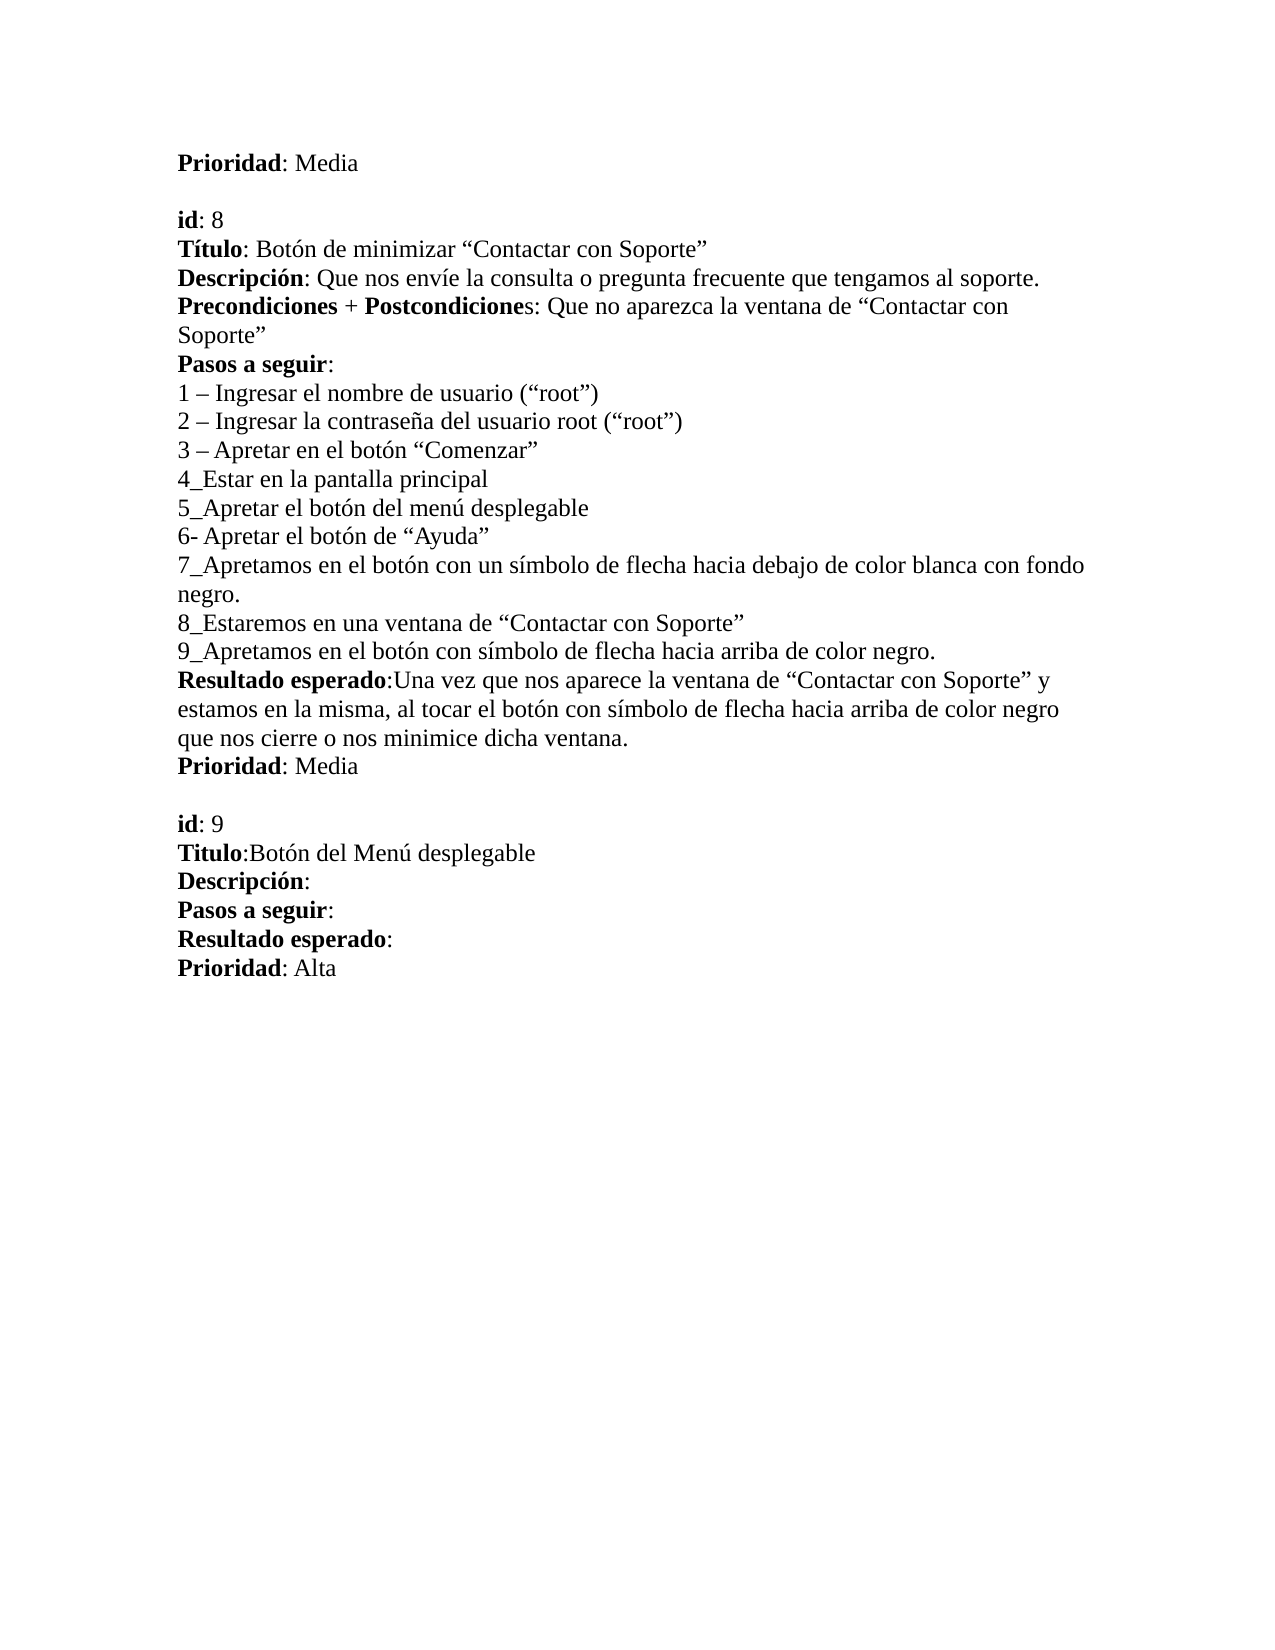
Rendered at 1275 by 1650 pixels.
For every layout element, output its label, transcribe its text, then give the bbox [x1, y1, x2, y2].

text 1 – Ingresar el nombre de usuario (“root”) 2 – Ingresar la contraseña del usuario root (“root”) 3 – Apretar en el botón “Comenzar” [177, 378, 1098, 464]
text id: 8 [177, 205, 1098, 234]
text 7_Apretamos en el botón con un símbolo de flecha hacia debajo de color blanca con fondo negro. [177, 550, 1098, 608]
text Descripción: [177, 866, 1098, 895]
text Pasos a seguir: [177, 349, 1098, 378]
text Prioridad: Media [177, 751, 1098, 780]
text Precondiciones + Postcondiciones: Que no aparezca la ventana de “Contactar con Soporte” [177, 291, 1098, 349]
text 5_Apretar el botón del menú desplegable 6- Apretar el botón de “Ayuda” [177, 493, 1098, 550]
text Titulo:Botón del Menú desplegable [177, 838, 1098, 866]
text Prioridad: Media [177, 148, 1098, 176]
text Título: Botón de minimizar “Contactar con Soporte” [177, 234, 1098, 263]
text Resultado esperado: [177, 924, 1098, 953]
text id: 9 [177, 809, 1098, 838]
text Pasos a seguir: [177, 895, 1098, 924]
text Descripción: Que nos envíe la consulta o pregunta frecuente que tengamos al soporte. [177, 263, 1098, 291]
text 8_Estaremos en una ventana de “Contactar con Soporte” [177, 608, 1098, 636]
text Prioridad: Alta [177, 953, 1098, 981]
text 9_Apretamos en el botón con símbolo de flecha hacia arriba de color negro. [177, 636, 1098, 665]
text Resultado esperado:Una vez que nos aparece la ventana de “Contactar con Soporte” y estamos en la misma, al tocar el botón con símbolo de flecha hacia arriba de color negro que nos cierre o nos minimice dicha ventana. [177, 665, 1098, 751]
text 4_Estar en la pantalla principal [177, 464, 1098, 493]
